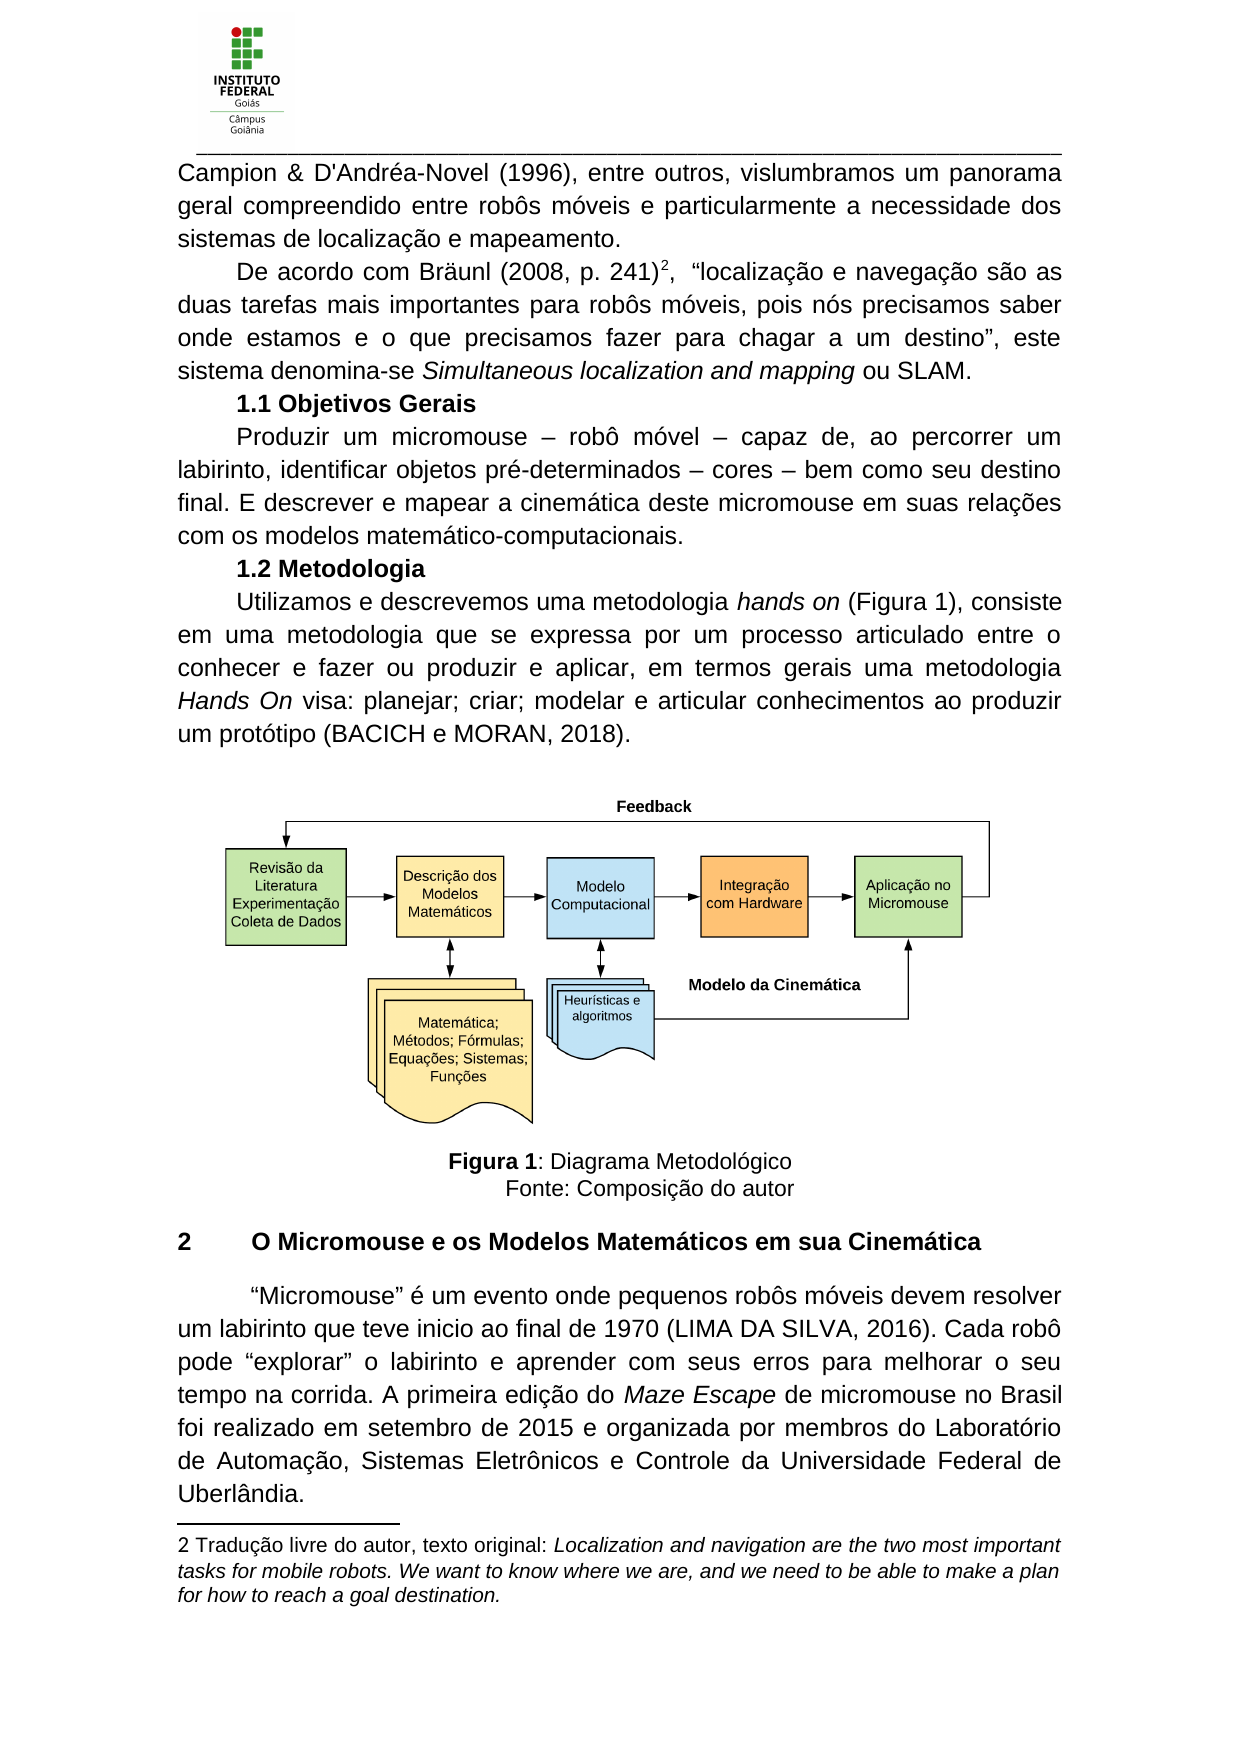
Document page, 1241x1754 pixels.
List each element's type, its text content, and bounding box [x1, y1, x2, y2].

text Campion & D'Andréa-Novel (1996), entre outros, vislumbramos um panorama geral compreendido entre robôs móveis e particularmente a necessidade dos sistemas de localização e mapeamento. [177, 158, 1063, 253]
picture [199, 763, 1016, 1149]
text De acordo com Bräunl (2008, p. 241), “localização e navegação são as duas tarefas mais importantes para robôs móveis, pois nós precisamos saber onde estamos e o que precisamos fazer para chagar a um destino”, este sistema denomina-se Simultaneous localization and mapping ou SLAM. [177, 257, 1063, 385]
text Produzir um micromouse – robô móvel – capaz de, ao percorrer um labirinto, identificar objetos pré-determinados – cores – bem como seu destino final. E descrever e mapear a cinemática deste micromouse em suas relações com os modelos matemático-computacionais. [177, 422, 1063, 550]
text 1.2 Metodologia [177, 554, 1063, 583]
text 2 O Micromouse e os Modelos Matemáticos em sua Cinemática [177, 1227, 1063, 1256]
picture [198, 12, 296, 151]
text 1.1 Objetivos Gerais [177, 389, 1063, 418]
text Tradução livre do autor, texto original: Localization and navigation are the two most important tasks for mobile robots. We want to know where we are, and we need to be able to make a plan for how to reach a goal destination. [177, 1530, 1063, 1606]
text Figura 1: Diagrama Metodológico [177, 752, 1063, 1174]
text Fonte: Composição do autor [177, 1174, 1063, 1201]
text “Micromouse” é um evento onde pequenos robôs móveis devem resolver um labirinto que teve inicio ao final de 1970 (LIMA DA SILVA, 2016). Cada robô pode “explorar” o labirinto e aprender com seus erros para melhorar o seu tempo na corrida. A primeira edição do Maze Escape de micromouse no Brasil foi realizado em setembro de 2015 e organizada por membros do Laboratório de Automação, Sistemas Eletrônicos e Controle da Universidade Federal de Uberlândia. [177, 1281, 1063, 1508]
text Utilizamos e descrevemos uma metodologia hands on (Figura 1), consiste em uma metodologia que se expressa por um processo articulado entre o conhecer e fazer ou produzir e aplicar, em termos gerais uma metodologia Hands On visa: planejar; criar; modelar e articular conhecimentos ao produzir um protótipo (BACICH e MORAN, 2018). [177, 587, 1063, 748]
